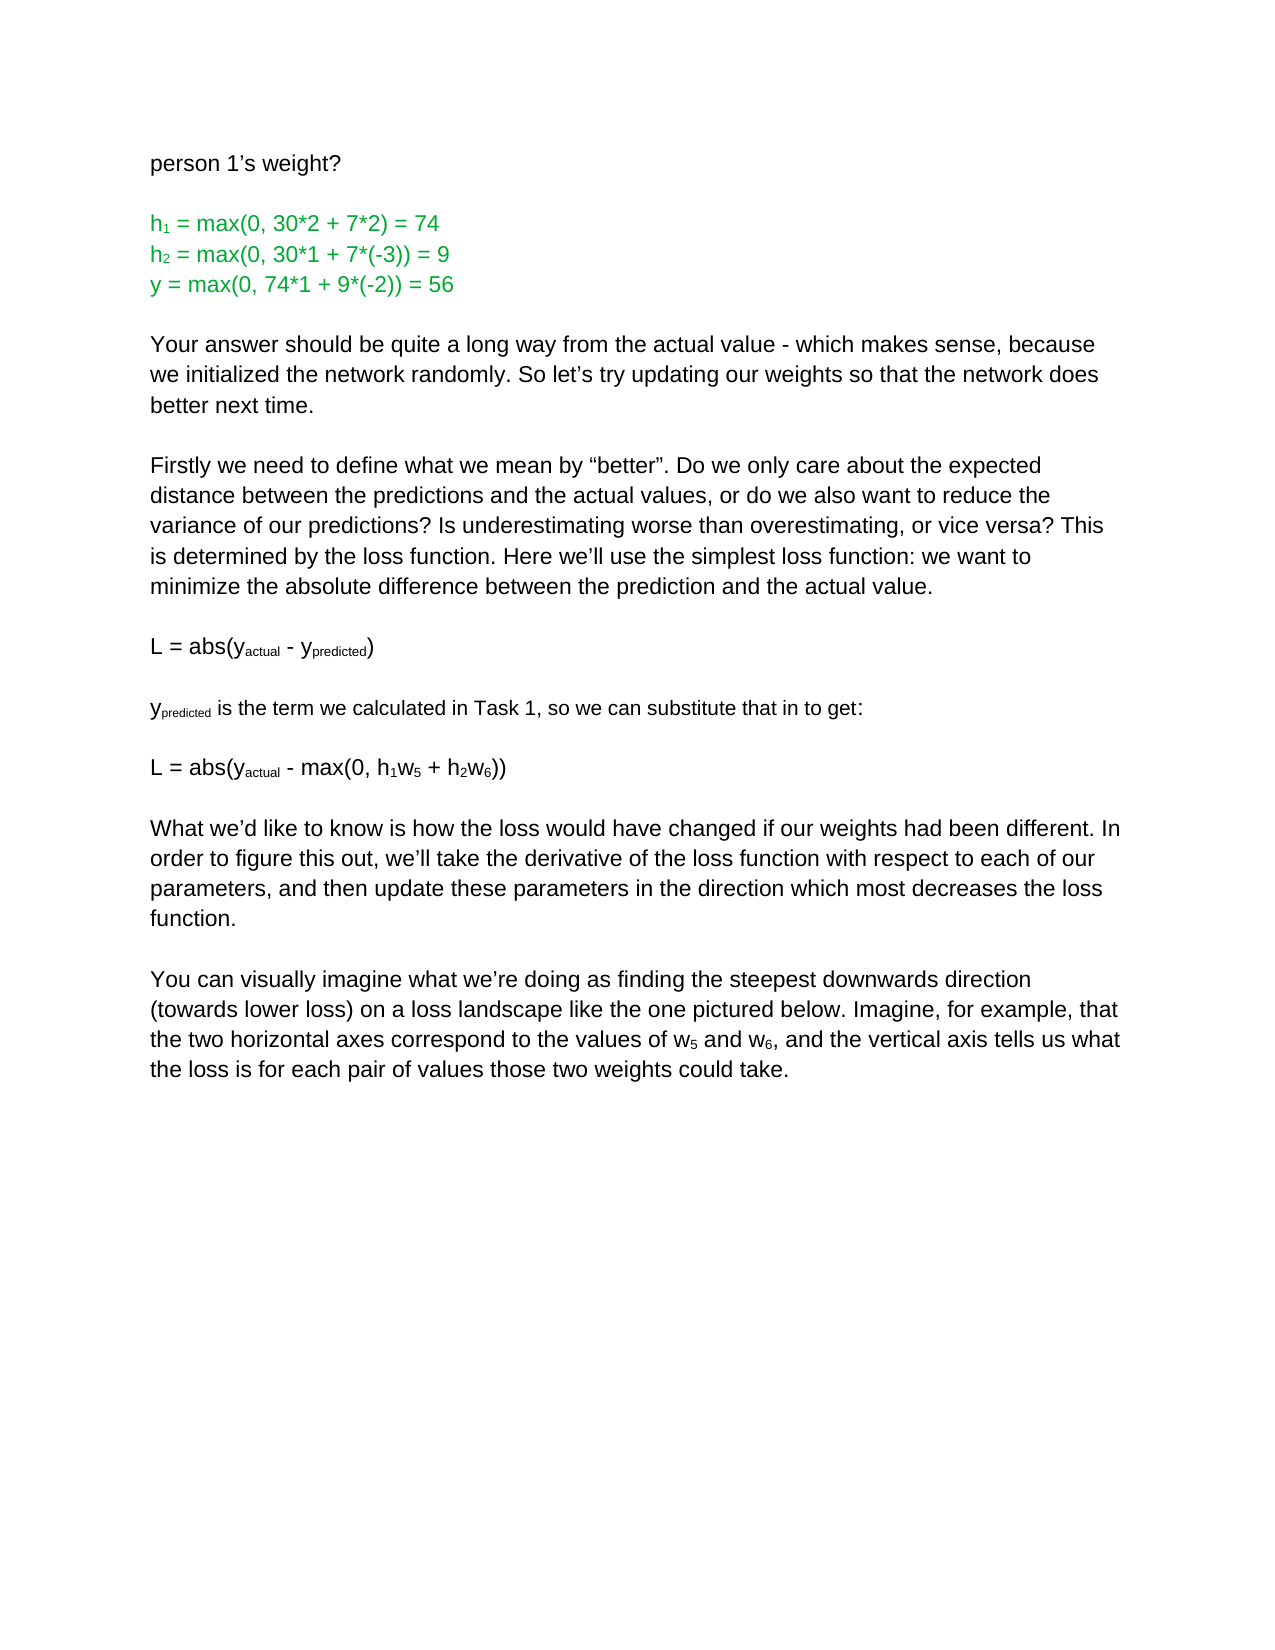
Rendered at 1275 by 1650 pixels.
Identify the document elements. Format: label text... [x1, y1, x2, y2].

text person 1’s weight? h1 = max(0, 30*2 + 7*2) = 74 h2 = max(0, 30*1 + 7*(-3)) = 9 y = max(0, 74*1 + 9*(-2)) = 56 [150, 150, 1125, 297]
text Your answer should be quite a long way from the actual value - which makes sense, because we initialized the network randomly. So let’s try updating our weights so that the network does better next time. [150, 331, 1125, 418]
text L = abs(yactual - max(0, h1w5 + h2w6)) [150, 754, 1125, 781]
text ypredicted is the term we calculated in Task 1, so we can substitute that in to get: [150, 694, 1125, 720]
text You can visually imagine what we’re doing as finding the steepest downwards direction (towards lower loss) on a loss landscape like the one pictured below. Imagine, for example, that the two horizontal axes correspond to the values of w5 and w6, and the vertical axis tells us what the loss is for each pair of values those two weights could take. [150, 966, 1125, 1083]
text Firstly we need to define what we mean by “better”. Do we only care about the expected distance between the predictions and the actual values, or do we also want to reduce the variance of our predictions? Is underestimating worse than overestimating, or vice versa? This is determined by the loss function. Here we’ll use the simplest loss function: we want to minimize the absolute difference between the prediction and the actual value. [150, 452, 1125, 599]
text L = abs(yactual - ypredicted) [150, 633, 1125, 660]
text What we’d like to know is how the loss would have changed if our weights had been different. In order to figure this out, we’ll take the derivative of the loss function with respect to each of our parameters, and then update these parameters in the direction which most decreases the loss function. [150, 814, 1125, 932]
